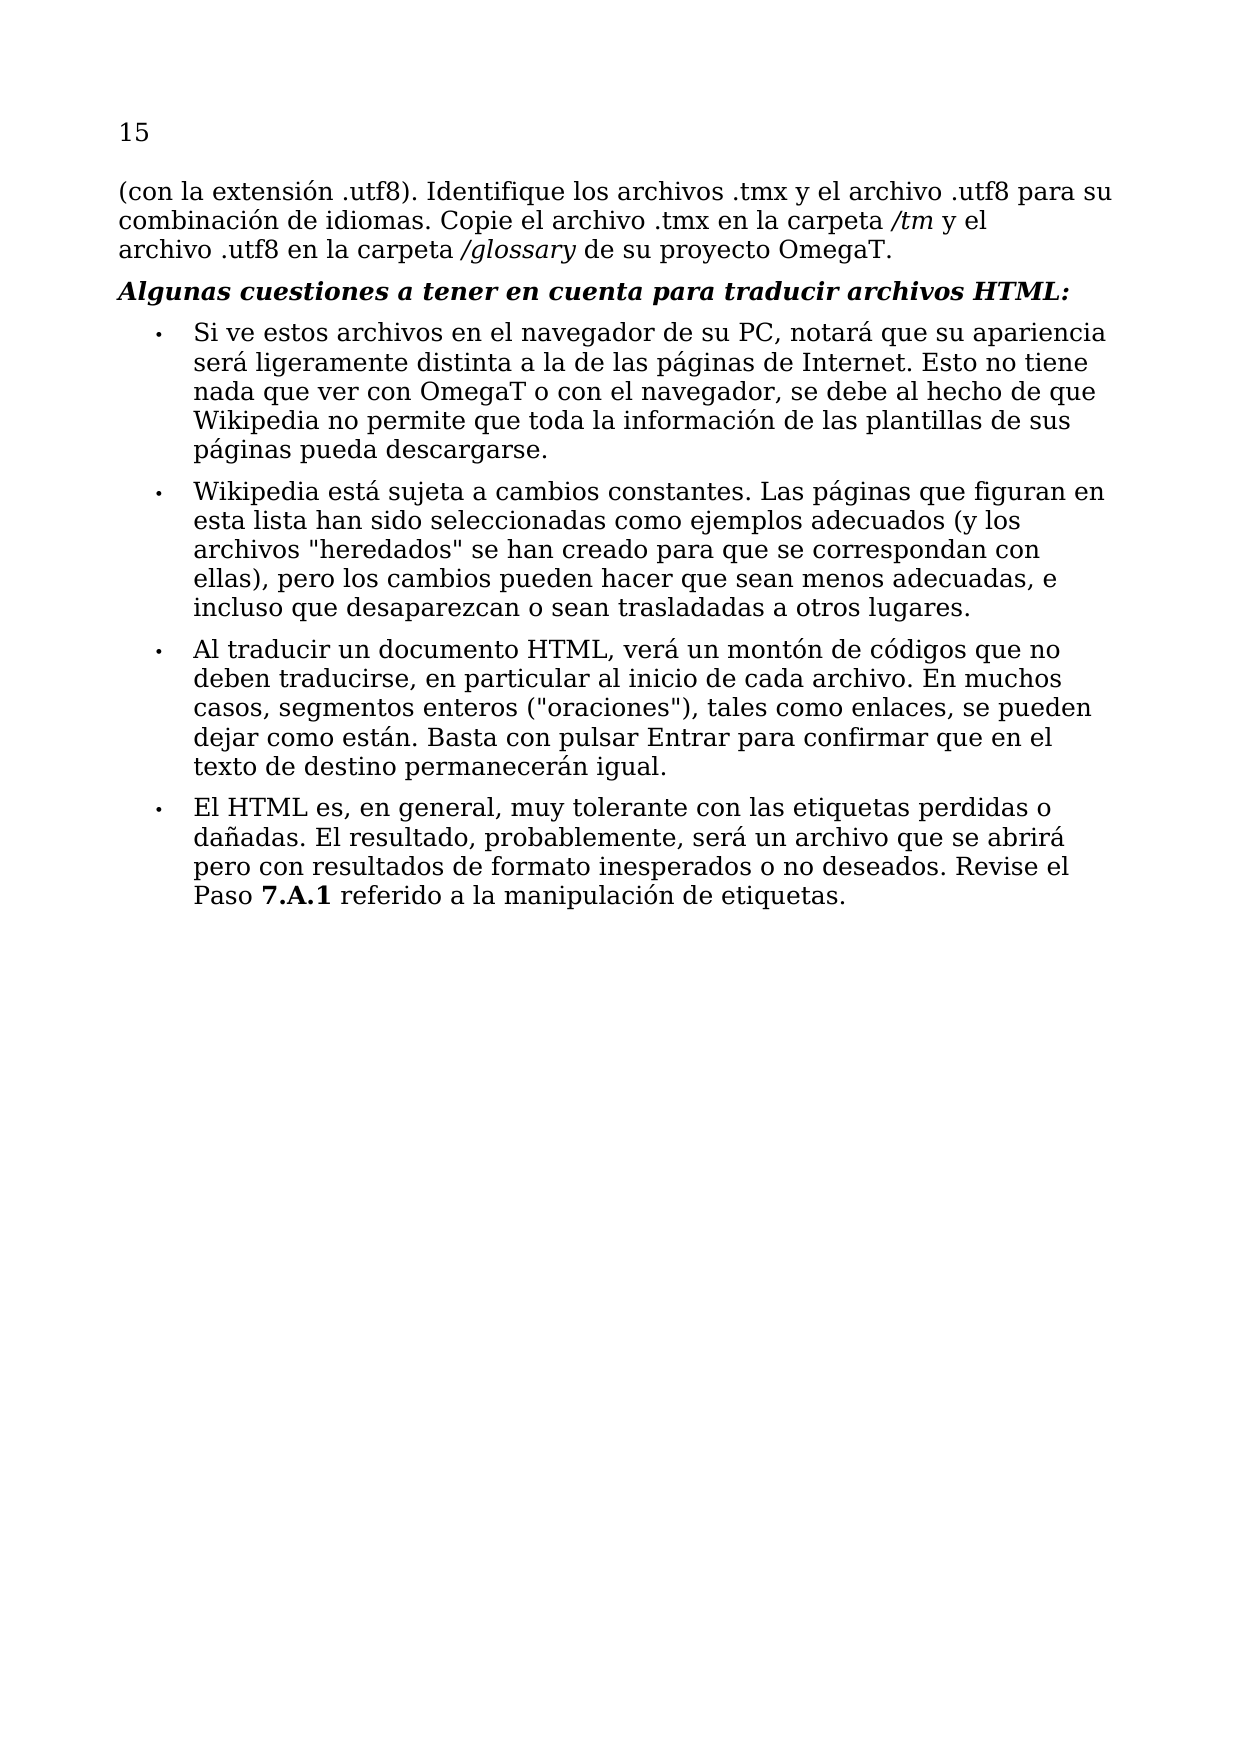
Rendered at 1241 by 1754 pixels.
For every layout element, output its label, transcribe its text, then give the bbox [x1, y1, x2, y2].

list Al traducir un documento HTML, verá un montón de códigos que no deben traducirse, en particular al inicio de cada archivo. En muchos casos, segmentos enteros ("oraciones"), tales como enlaces, se pueden dejar como están. Basta con pulsar Entrar para confirmar que en el texto de destino permanecerán igual. [156, 635, 1122, 781]
list El HTML es, en general, muy tolerante con las etiquetas perdidas o dañadas. El resultado, probablemente, será un archivo que se abrirá pero con resultados de formato inesperados o no deseados. Revise el Paso 7.A.1 referido a la manipulación de etiquetas. [156, 794, 1122, 911]
text (con la extensión .utf8). Identifique los archivos .tmx y el archivo .utf8 para su combinación de idiomas. Copie el archivo .tmx en la carpeta /tm y el archivo .utf8 en la carpeta /glossary de su proyecto OmegaT. [118, 177, 1122, 264]
list Wikipedia está sujeta a cambios constantes. Las páginas que figuran en esta lista han sido seleccionadas como ejemplos adecuados (y los archivos "heredados" se han creado para que se correspondan con ellas), pero los cambios pueden hacer que sean menos adecuadas, e incluso que desaparezcan o sean trasladadas a otros lugares. [156, 477, 1122, 623]
text Algunas cuestiones a tener en cuenta para traducir archivos HTML: [118, 277, 1122, 306]
list Si ve estos archivos en el navegador de su PC, notará que su apariencia será ligeramente distinta a la de las páginas de Internet. Esto no tiene nada que ver con OmegaT o con el navegador, se debe al hecho de que Wikipedia no permite que toda la información de las plantillas de sus páginas pueda descargarse. [156, 319, 1122, 464]
